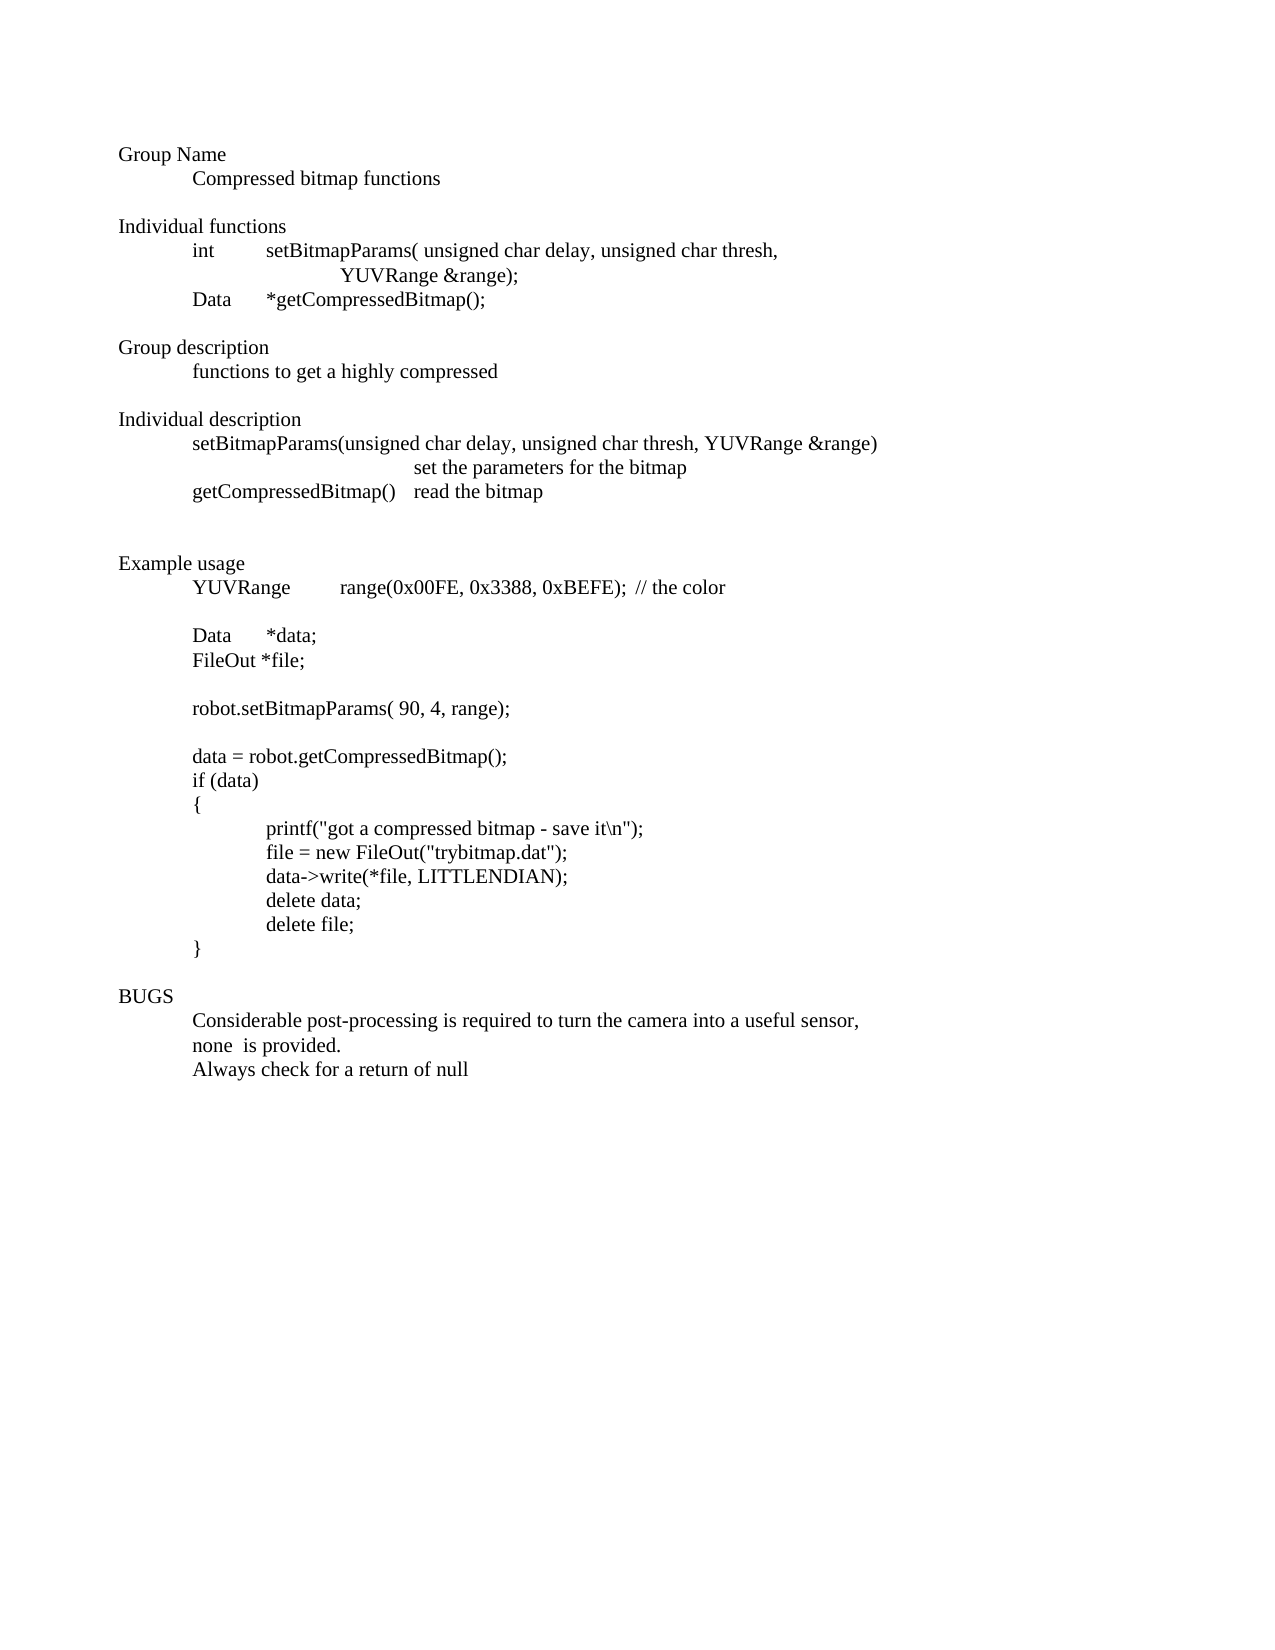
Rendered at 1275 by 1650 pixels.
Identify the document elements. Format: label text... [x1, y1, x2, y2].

text functions to get a highly compressed [118, 359, 1157, 383]
text getCompressedBitmap() read the bitmap [118, 479, 1157, 503]
text delete file; [118, 912, 1157, 936]
text none is provided. [118, 1032, 1157, 1057]
text Compressed bitmap functions [118, 166, 1157, 190]
text Individual description [118, 407, 1157, 431]
text if (data) [118, 768, 1157, 792]
text data->write(*file, LITTLENDIAN); [118, 864, 1157, 888]
text YUVRange &range); [118, 262, 1157, 287]
text } [118, 936, 1157, 960]
text printf("got a compressed bitmap - save it\n"); [118, 816, 1157, 840]
text Group Name [118, 142, 1157, 166]
text YUVRange range(0x00FE, 0x3388, 0xBEFE); // the color [118, 575, 1157, 599]
text BUGS [118, 984, 1157, 1008]
text Group description [118, 335, 1157, 359]
text Data *data; [118, 623, 1157, 647]
text Always check for a return of null [118, 1057, 1157, 1081]
text delete data; [118, 888, 1157, 912]
text set the parameters for the bitmap [118, 455, 1157, 479]
text int setBitmapParams( unsigned char delay, unsigned char thresh, [118, 238, 1157, 262]
text data = robot.getCompressedBitmap(); [118, 744, 1157, 768]
text robot.setBitmapParams( 90, 4, range); [118, 696, 1157, 720]
text setBitmapParams(unsigned char delay, unsigned char thresh, YUVRange &range) [118, 431, 1157, 455]
text Individual functions [118, 214, 1157, 238]
text { [118, 792, 1157, 816]
text Example usage [118, 551, 1157, 575]
text Considerable post-processing is required to turn the camera into a useful sensor, [118, 1008, 1157, 1032]
text file = new FileOut("trybitmap.dat"); [118, 840, 1157, 864]
text Data *getCompressedBitmap(); [118, 287, 1157, 311]
text FileOut *file; [118, 647, 1157, 672]
